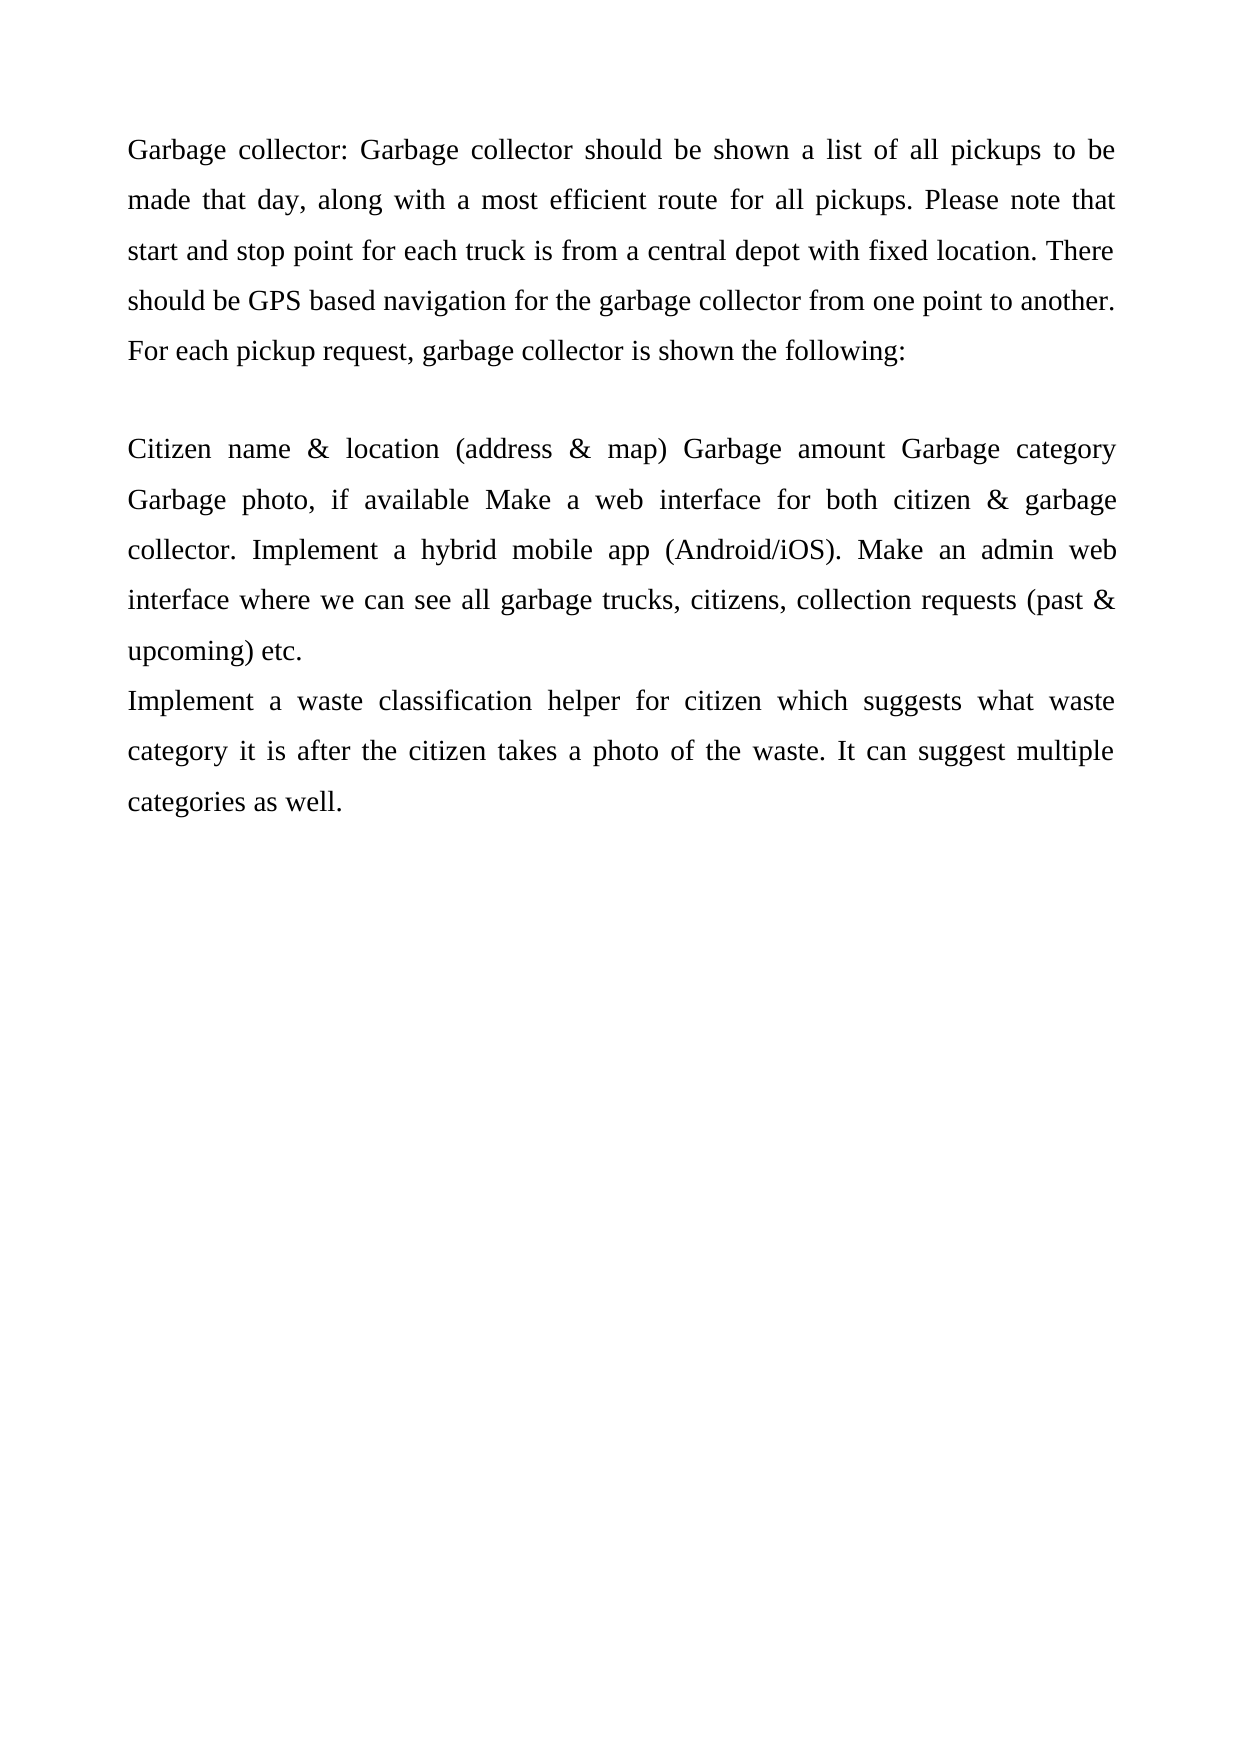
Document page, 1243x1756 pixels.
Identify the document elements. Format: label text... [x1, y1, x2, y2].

text Citizen name & location (address & map) Garbage amount Garbage category Garbage photo, if available Make a web interface for both citizen & garbage collector. Implement a hybrid mobile app (Android/iOS). Make an admin web interface where we can see all garbage trucks, citizens, collection requests (past & upcoming) etc. [127, 432, 1117, 666]
text Garbage collector: Garbage collector should be shown a list of all pickups to be made that day, along with a most efficient route for all pickups. Please note that start and stop point for each truck is from a central depot with fixed location. There should be GPS based navigation for the garbage collector from one point to another. For each pickup request, garbage collector is shown the following: [127, 132, 1116, 367]
text Implement a waste classification helper for citizen which suggests what waste category it is after the citizen takes a photo of the waste. It can suggest multiple categories as well. [127, 683, 1116, 817]
